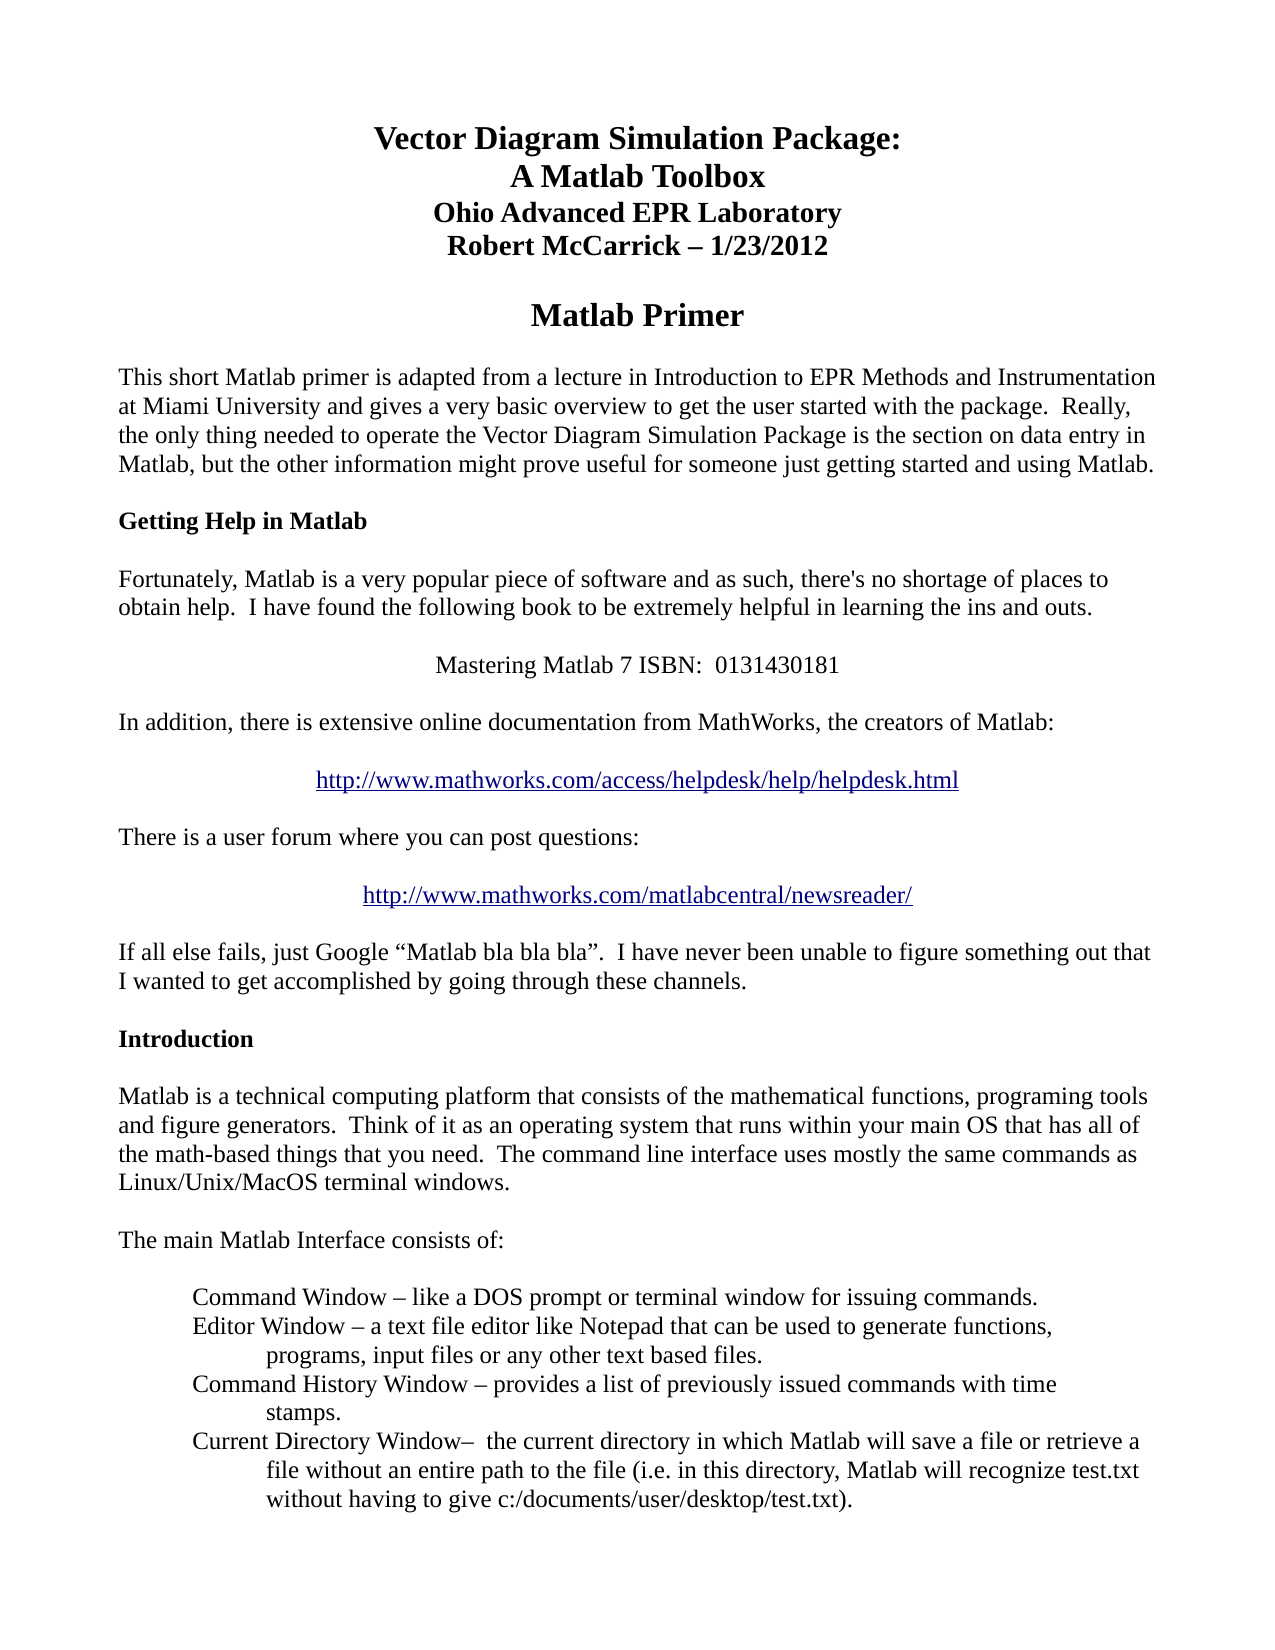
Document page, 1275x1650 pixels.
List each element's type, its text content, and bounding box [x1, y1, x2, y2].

text http://www.mathworks.com/access/helpdesk/help/helpdesk.html [118, 765, 1157, 794]
text Command Window – like a DOS prompt or terminal window for issuing commands. [118, 1282, 1157, 1311]
text A Matlab Toolbox [118, 156, 1157, 195]
text Vector Diagram Simulation Package: [118, 118, 1157, 156]
text Robert McCarrick – 1/23/2012 [118, 228, 1157, 262]
text Ohio Advanced EPR Laboratory [118, 195, 1157, 228]
text Introduction [118, 1024, 1157, 1052]
text Getting Help in Matlab [118, 506, 1157, 535]
text Editor Window – a text file editor like Notepad that can be used to generate functions, programs, input files or any other text based files. [118, 1311, 1157, 1369]
text http://www.mathworks.com/matlabcentral/newsreader/ [118, 880, 1157, 909]
text There is a user forum where you can post questions: [118, 822, 1157, 851]
text Fortunately, Matlab is a very popular piece of software and as such, there's no shortage of places to obtain help. I have found the following book to be extremely helpful in learning the ins and outs. [118, 564, 1157, 621]
text Current Directory Window– the current directory in which Matlab will save a file or retrieve a file without an entire path to the file (i.e. in this directory, Matlab will recognize test.txt without having to give c:/documents/user/desktop/test.txt). [118, 1426, 1157, 1512]
text Mastering Matlab 7 ISBN: 0131430181 [118, 650, 1157, 679]
text Matlab is a technical computing platform that consists of the mathematical functions, programing tools and figure generators. Think of it as an operating system that runs within your main OS that has all of the math-based things that you need. The command line interface uses mostly the same commands as Linux/Unix/MacOS terminal windows. [118, 1081, 1157, 1196]
text Matlab Primer [118, 295, 1157, 334]
text In addition, there is extensive online documentation from MathWorks, the creators of Matlab: [118, 707, 1157, 736]
text If all else fails, just Google “Matlab bla bla bla”. I have never been unable to figure something out that I wanted to get accomplished by going through these channels. [118, 937, 1157, 995]
text This short Matlab primer is adapted from a lecture in Introduction to EPR Methods and Instrumentation at Miami University and gives a very basic overview to get the user started with the package. Really, the only thing needed to operate the Vector Diagram Simulation Package is the section on data entry in Matlab, but the other information might prove useful for someone just getting started and using Matlab. [118, 362, 1157, 477]
text The main Matlab Interface consists of: [118, 1225, 1157, 1254]
text Command History Window – provides a list of previously issued commands with time stamps. [118, 1369, 1157, 1426]
